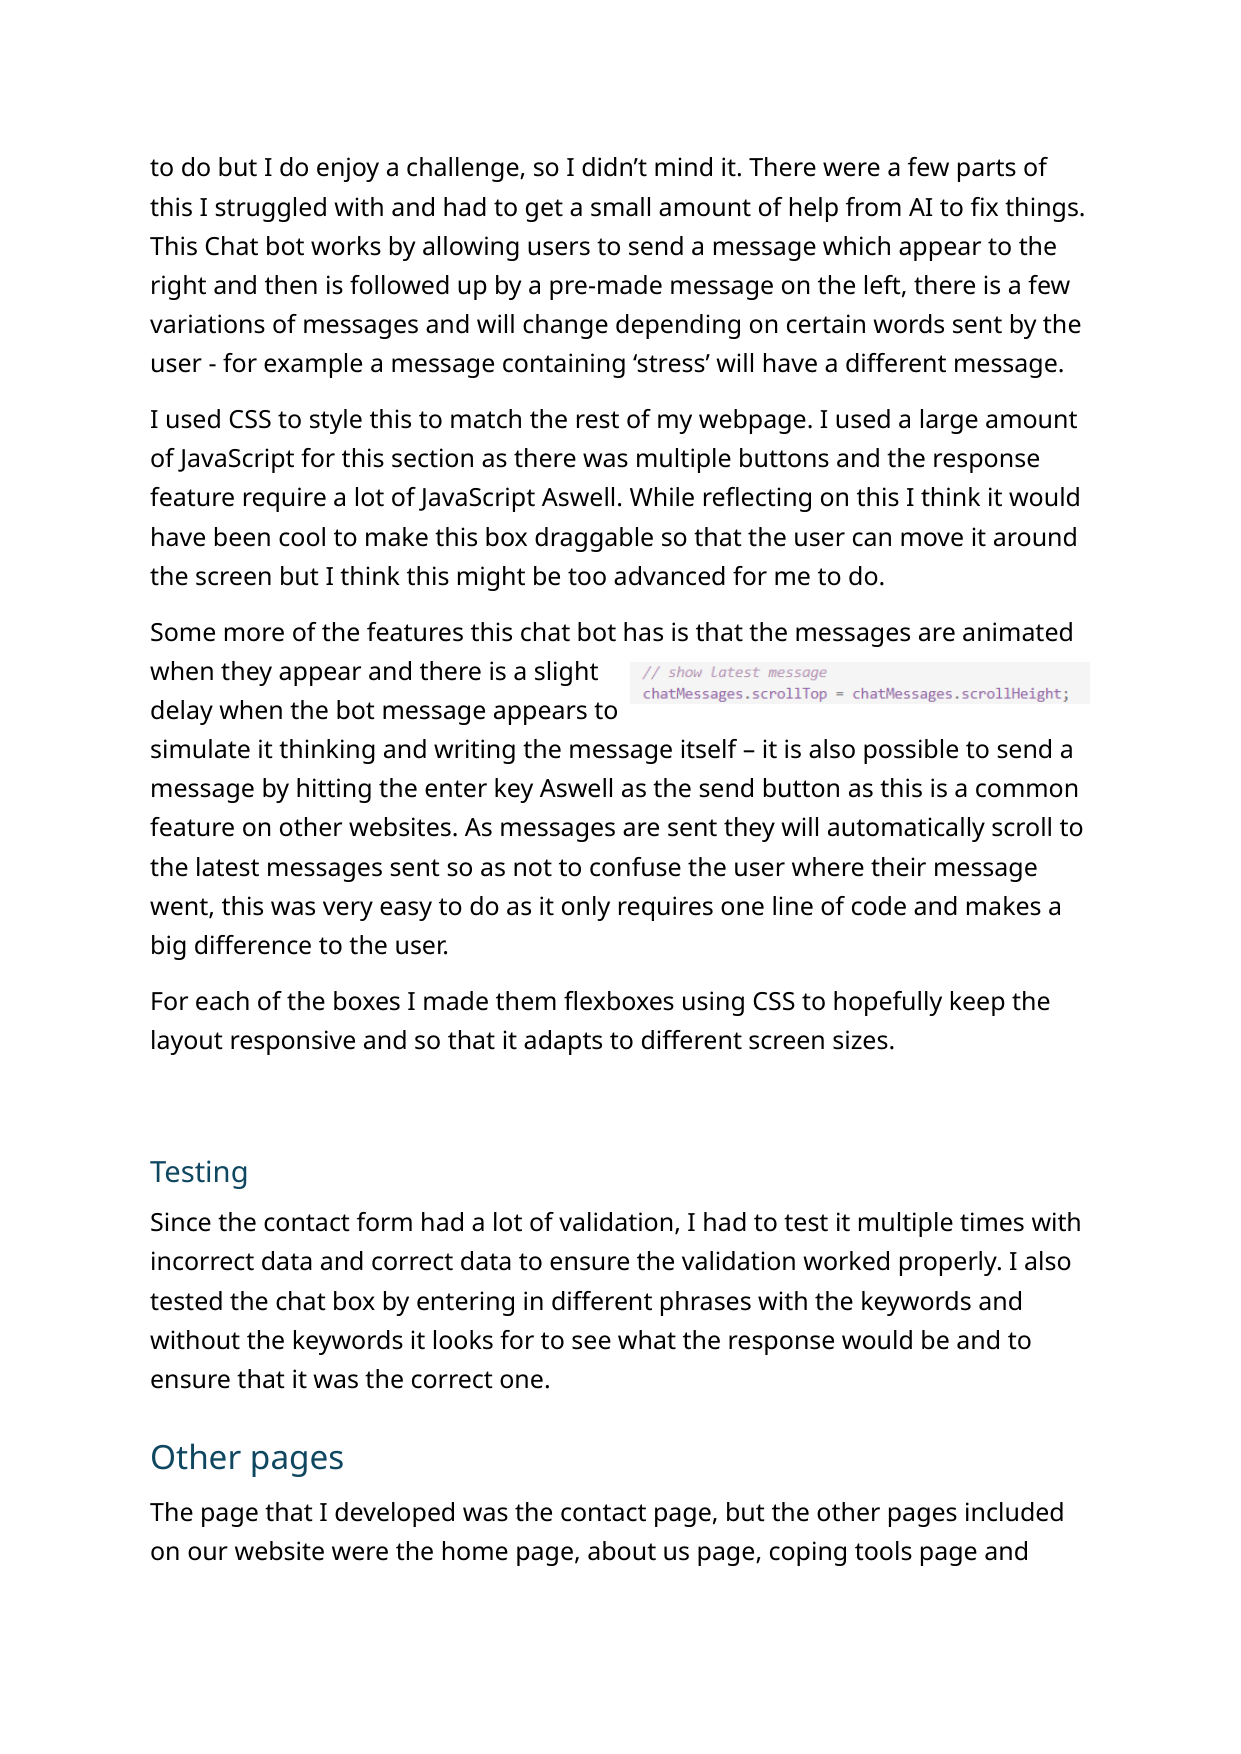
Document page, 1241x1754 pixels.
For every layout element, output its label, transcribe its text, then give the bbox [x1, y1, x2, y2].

text Some more of the features this chat bot has is that the messages are animated when they appear and there is a slight delay when the bot message appears to simulate it thinking and writing the message itself – it is also possible to send a message by hitting the enter key Aswell as the send button as this is a common feature on other websites. As messages are sent they will automatically scroll to the latest messages sent so as not to confuse the user where their message went, this was very easy to do as it only requires one line of code and makes a big difference to the user. [150, 614, 1090, 962]
text to do but I do enjoy a challenge, so I didn’t mind it. There were a few parts of this I struggled with and had to get a small amount of help from AI to fix things. This Chat bot works by allowing users to send a message which appear to the right and then is followed up by a pre-made message on the left, there is a few variations of messages and will change depending on certain words sent by the user - for example a message containing ‘stress’ will have a different message. [150, 150, 1090, 380]
text I used CSS to style this to match the rest of my webpage. I used a large amount of JavaScript for this section as there was multiple buttons and the response feature require a lot of JavaScript Aswell. While reflecting on this I think it would have been cool to make this box draggable so that the user can move it around the screen but I think this might be too advanced for me to do. [150, 402, 1090, 592]
subtitle Other pages [150, 1434, 1090, 1479]
subtitle Testing [150, 1151, 1090, 1191]
text Since the contact form had a lot of validation, I had to test it multiple times with incorrect data and correct data to ensure the validation worked properly. I also tested the chat box by entering in different phrases with the keywords and without the keywords it looks for to see what the response would be and to ensure that it was the correct one. [150, 1205, 1090, 1396]
text The page that I developed was the contact page, but the other pages included on our website were the home page, about us page, coping tools page and [150, 1494, 1090, 1568]
text For each of the boxes I made them flexboxes using CSS to hopefully keep the layout responsive and so that it adapts to different screen sizes. [150, 983, 1090, 1057]
